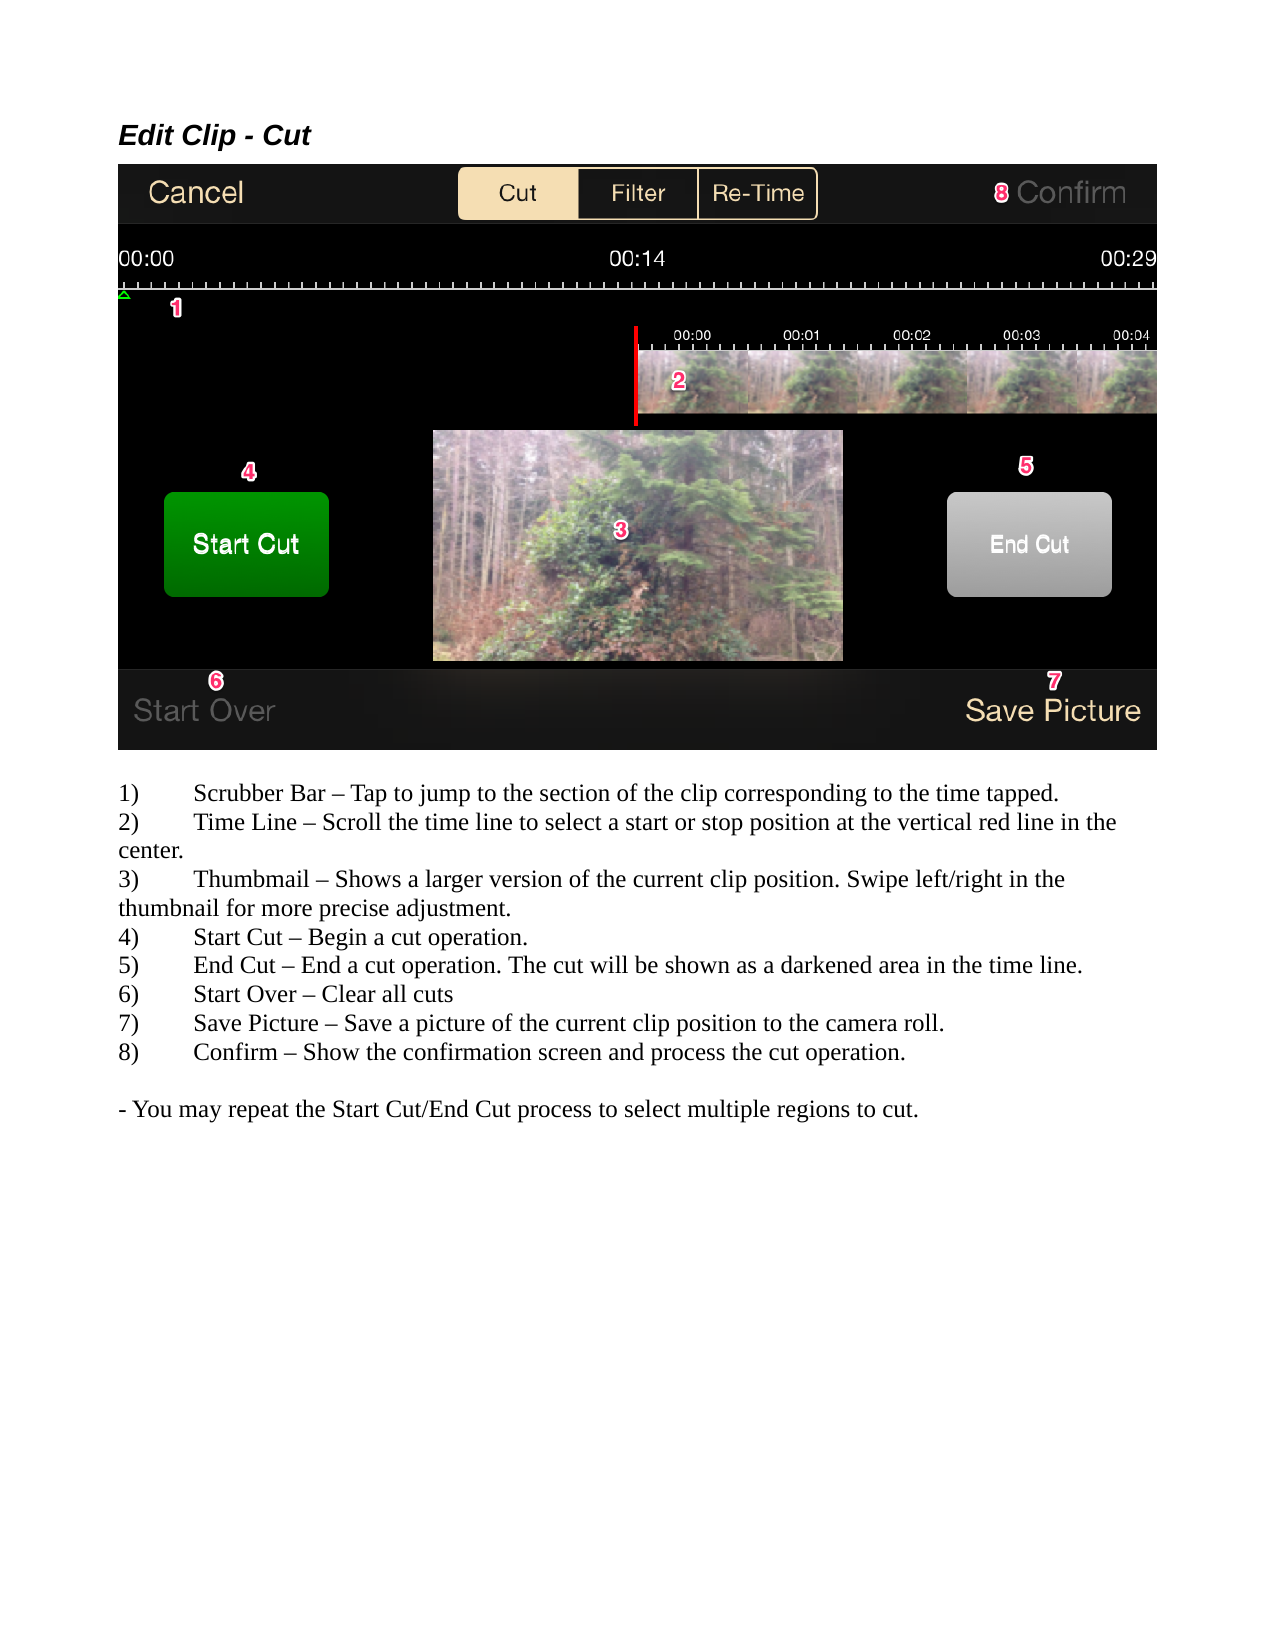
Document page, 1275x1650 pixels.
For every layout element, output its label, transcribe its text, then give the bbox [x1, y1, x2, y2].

list Save Picture – Save a picture of the current clip position to the camera roll. [118, 1008, 1157, 1037]
list Start Over – Clear all cuts [118, 979, 1157, 1008]
list Time Line – Scroll the time line to select a start or stop position at the vertical red line in the center. [118, 807, 1157, 864]
subtitle Edit Clip - Cut [118, 118, 1157, 152]
list End Cut – End a cut operation. The cut will be shown as a darkened area in the time line. [118, 951, 1157, 979]
list Scrubber Bar – Tap to jump to the section of the clip corresponding to the time tapped. [118, 778, 1157, 807]
list Thumbmail – Shows a larger version of the current clip position. Swipe left/right in the thumbnail for more precise adjustment. [118, 864, 1157, 922]
text - You may repeat the Start Cut/End Cut process to select multiple regions to cut. [118, 1094, 1157, 1123]
list Confirm – Show the confirmation screen and process the cut operation. [118, 1037, 1157, 1066]
list Start Cut – Begin a cut operation. [118, 922, 1157, 951]
picture [118, 164, 1157, 750]
